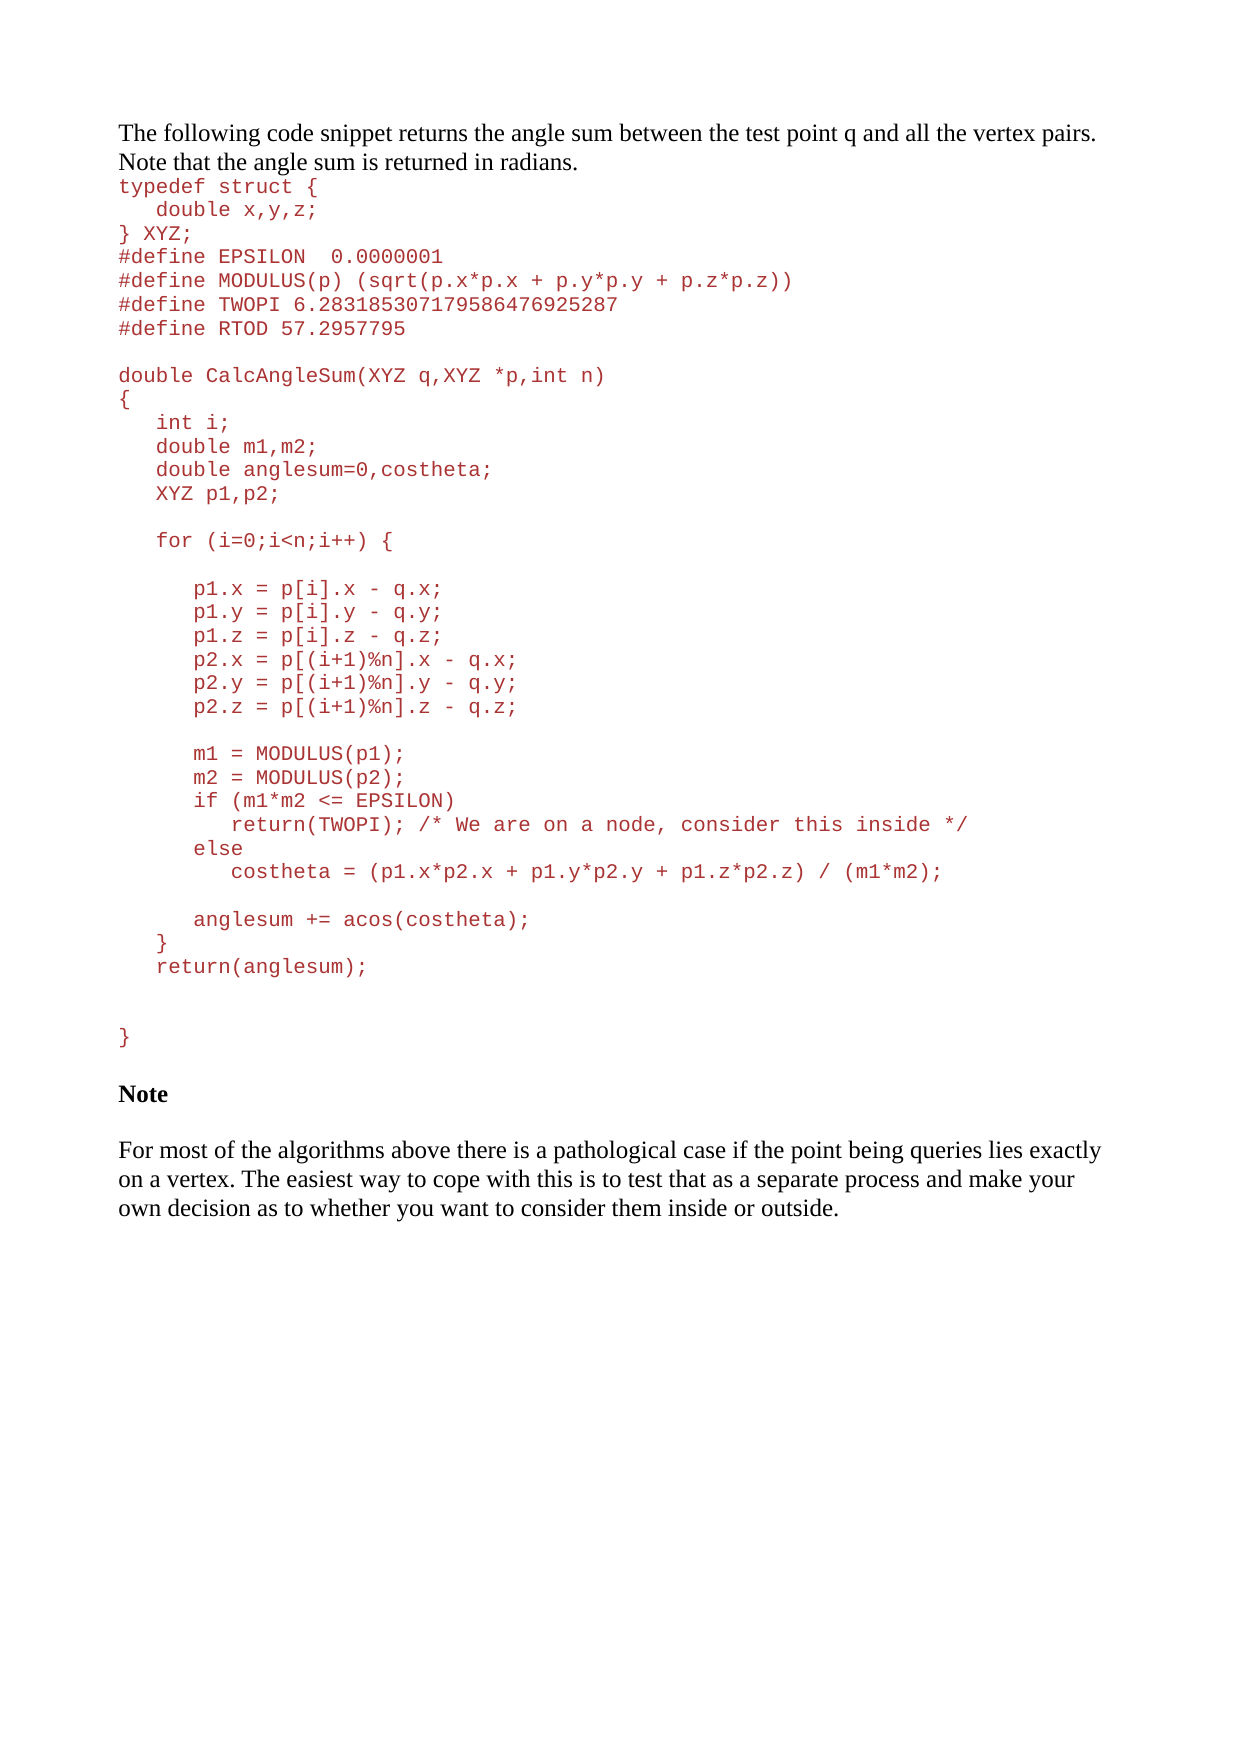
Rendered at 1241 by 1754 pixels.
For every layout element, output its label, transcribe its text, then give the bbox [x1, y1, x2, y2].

text double m1,m2; [118, 436, 1122, 459]
text #define RTOD 57.2957795 [118, 317, 1122, 341]
text return(anglesum); [118, 956, 1122, 979]
text anglesum += acos(costheta); [118, 909, 1122, 932]
text #define MODULUS(p) (sqrt(p.x*p.x + p.y*p.y + p.z*p.z)) [118, 270, 1122, 294]
text p2.x = p[(i+1)%n].x - q.x; [118, 648, 1122, 672]
text double CalcAngleSum(XYZ q,XYZ *p,int n) [118, 365, 1122, 388]
text } [118, 1026, 1122, 1050]
text } [118, 932, 1122, 956]
text typedef struct { [118, 176, 1122, 199]
text The following code snippet returns the angle sum between the test point q and all the vertex pairs. Note that the angle sum is returned in radians. [118, 118, 1122, 176]
text p1.y = p[i].y - q.y; [118, 601, 1122, 625]
text double anglesum=0,costheta; [118, 459, 1122, 483]
text p1.z = p[i].z - q.z; [118, 625, 1122, 648]
text p2.y = p[(i+1)%n].y - q.y; [118, 672, 1122, 696]
text XYZ p1,p2; [118, 483, 1122, 507]
text for (i=0;i<n;i++) { [118, 530, 1122, 554]
text if (m1*m2 <= EPSILON) [118, 790, 1122, 814]
text else [118, 838, 1122, 861]
text p1.x = p[i].x - q.x; [118, 578, 1122, 601]
text return(TWOPI); /* We are on a node, consider this inside */ [118, 814, 1122, 838]
text #define EPSILON 0.0000001 [118, 247, 1122, 270]
text p2.z = p[(i+1)%n].z - q.z; [118, 696, 1122, 719]
text double x,y,z; [118, 199, 1122, 223]
text int i; [118, 412, 1122, 436]
text { [118, 388, 1122, 412]
text costheta = (p1.x*p2.x + p1.y*p2.y + p1.z*p2.z) / (m1*m2); [118, 861, 1122, 885]
text Note [118, 1079, 1122, 1108]
text For most of the algorithms above there is a pathological case if the point being queries lies exactly on a vertex. The easiest way to cope with this is to test that as a separate process and make your own decision as to whether you want to consider them inside or outside. [118, 1135, 1122, 1221]
text m2 = MODULUS(p2); [118, 767, 1122, 790]
text #define TWOPI 6.283185307179586476925287 [118, 294, 1122, 317]
text } XYZ; [118, 223, 1122, 247]
text m1 = MODULUS(p1); [118, 743, 1122, 767]
